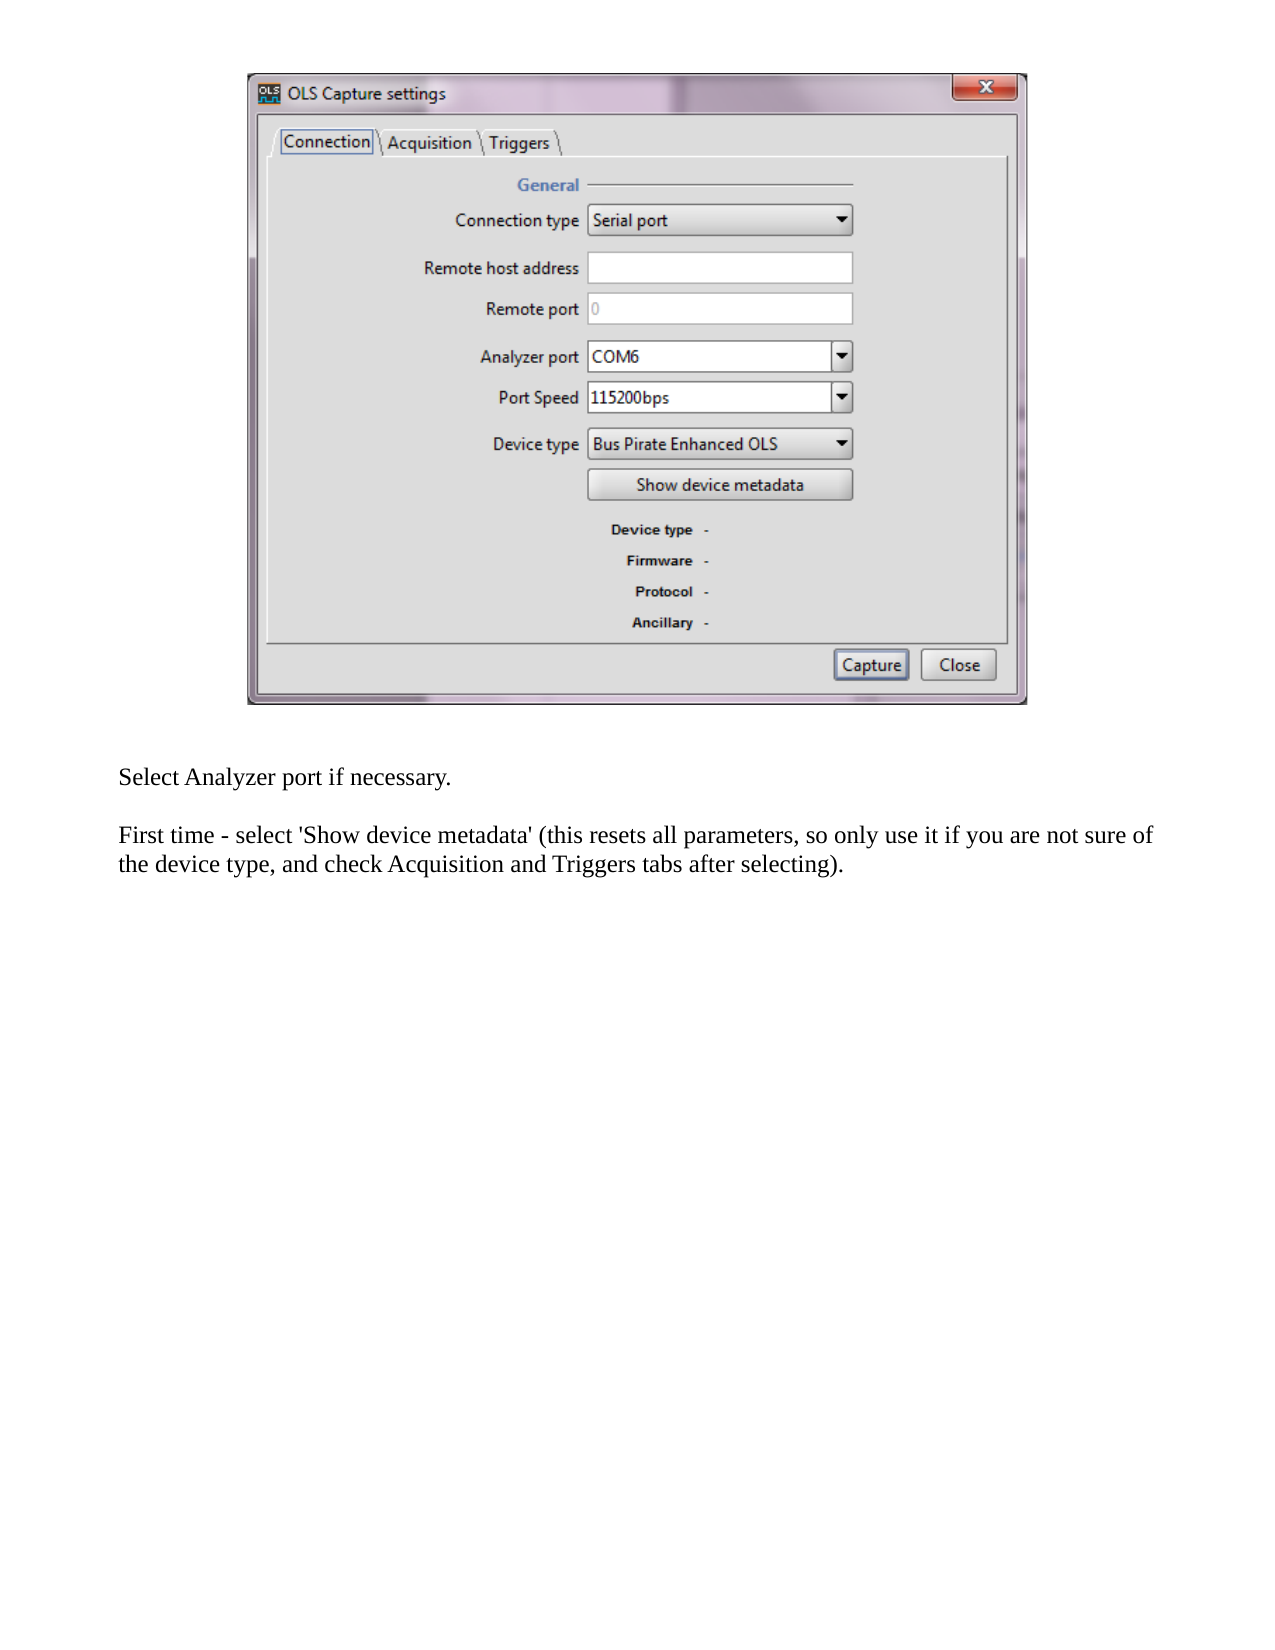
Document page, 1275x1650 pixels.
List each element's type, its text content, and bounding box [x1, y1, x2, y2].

text Select Analyzer port if necessary. [118, 762, 1157, 791]
picture [247, 73, 1028, 705]
text First time - select 'Show device metadata' (this resets all parameters, so only use it if you are not sure of the device type, and check Acquisition and Triggers tabs after selecting). [118, 820, 1157, 877]
